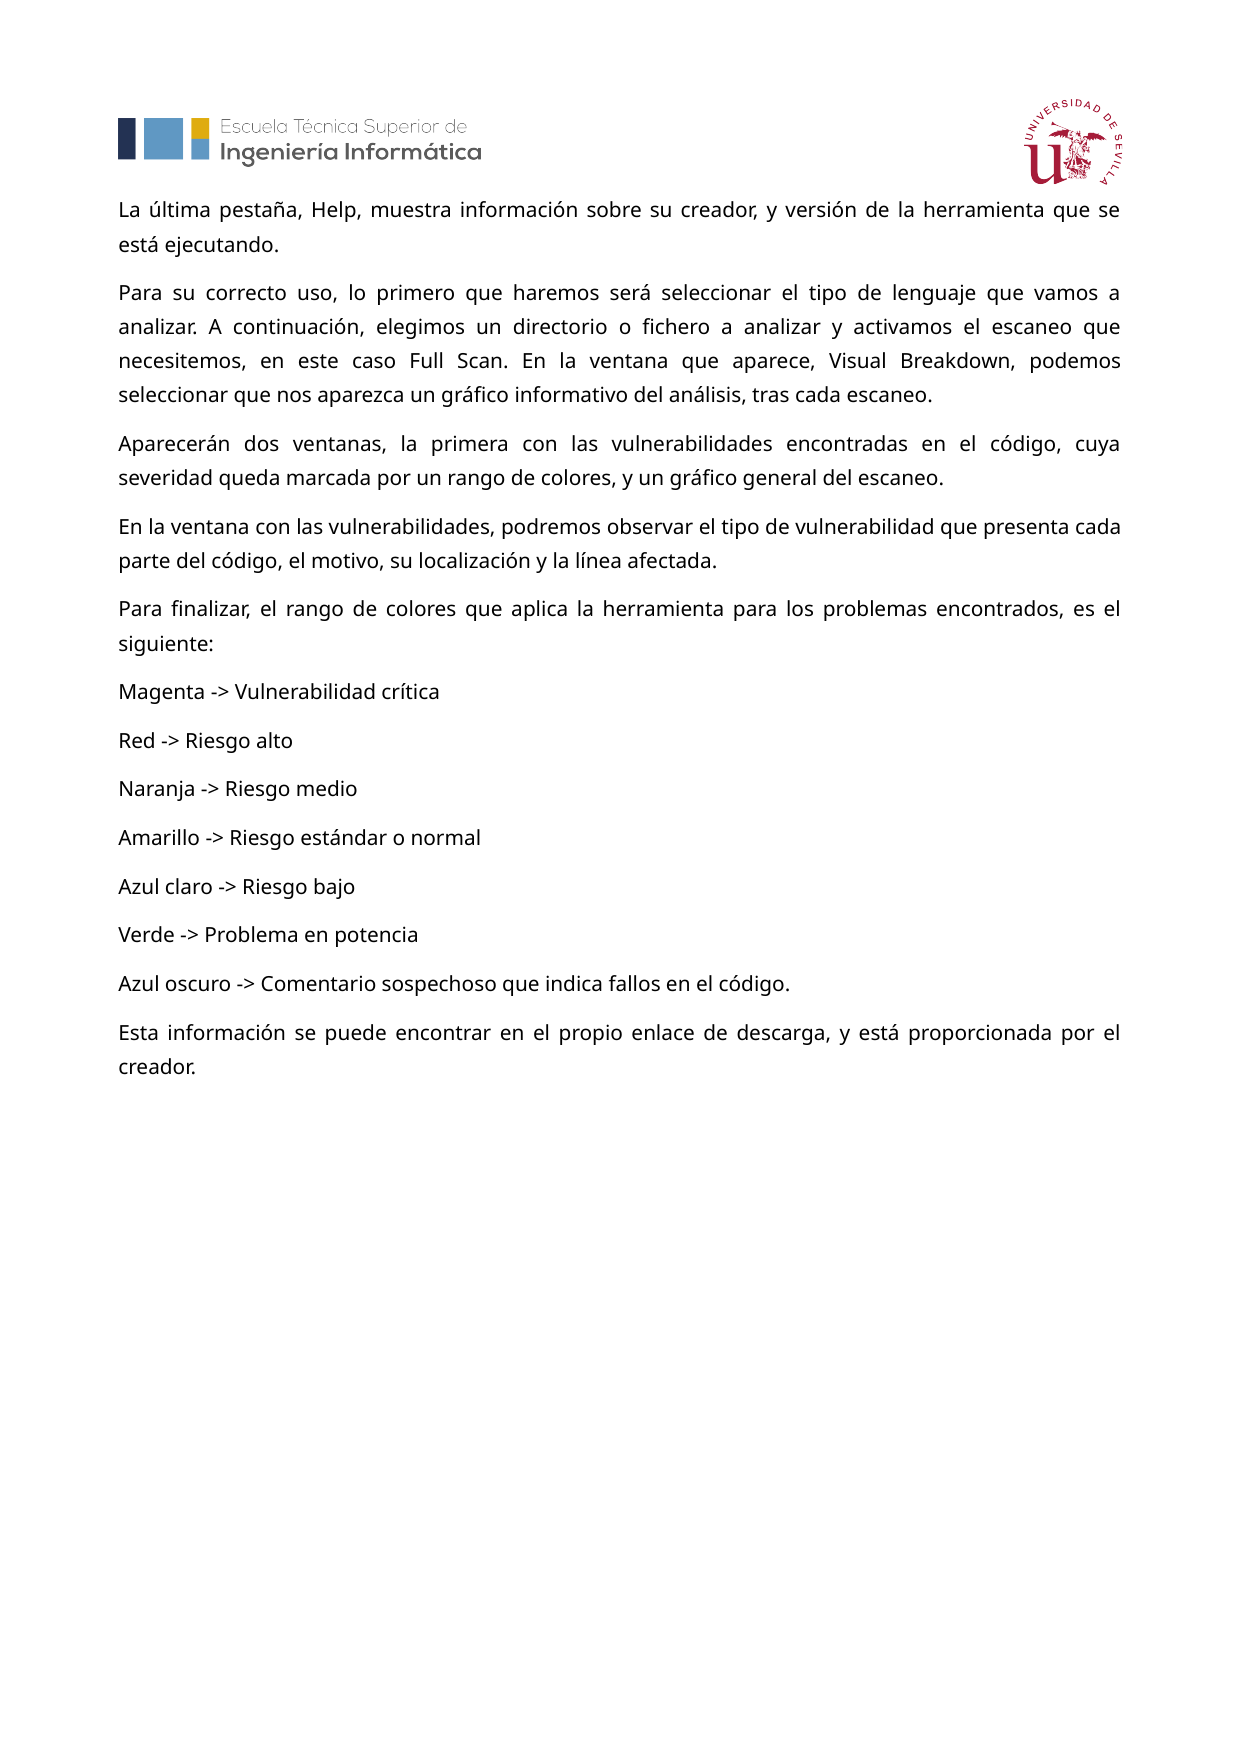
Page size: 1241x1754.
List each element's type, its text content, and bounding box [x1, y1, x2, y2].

text La última pestaña, Help, muestra información sobre su creador, y versión de la herramienta que se está ejecutando. [118, 196, 1122, 258]
text Verde -> Problema en potencia [118, 921, 1122, 949]
text Amarillo -> Riesgo estándar o normal [118, 823, 1122, 852]
picture [1024, 99, 1123, 185]
text Magenta -> Vulnerabilidad crítica [118, 677, 1122, 706]
text Azul oscuro -> Comentario sospechoso que indica fallos en el código. [118, 969, 1122, 998]
text Para finalizar, el rango de colores que aplica la herramienta para los problemas encontrados, es el siguiente: [118, 594, 1122, 657]
text Esta información se puede encontrar en el propio enlace de descarga, y está proporcionada por el creador. [118, 1018, 1122, 1080]
text Azul claro -> Riesgo bajo [118, 872, 1122, 900]
text Red -> Riesgo alto [118, 726, 1122, 754]
text Aparecerán dos ventanas, la primera con las vulnerabilidades encontradas en el código, cuya severidad queda marcada por un rango de colores, y un gráfico general del escaneo. [118, 429, 1122, 492]
text Para su correcto uso, lo primero que haremos será seleccionar el tipo de lenguaje que vamos a analizar. A continuación, elegimos un directorio o fichero a analizar y activamos el escaneo que necesitemos, en este caso Full Scan. En la ventana que aparece, Visual Breakdown, podemos seleccionar que nos aparezca un gráfico informativo del análisis, tras cada escaneo. [118, 278, 1122, 409]
text Naranja -> Riesgo medio [118, 774, 1122, 803]
text En la ventana con las vulnerabilidades, podremos observar el tipo de vulnerabilidad que presenta cada parte del código, el motivo, su localización y la línea afectada. [118, 512, 1122, 574]
picture [118, 118, 481, 167]
